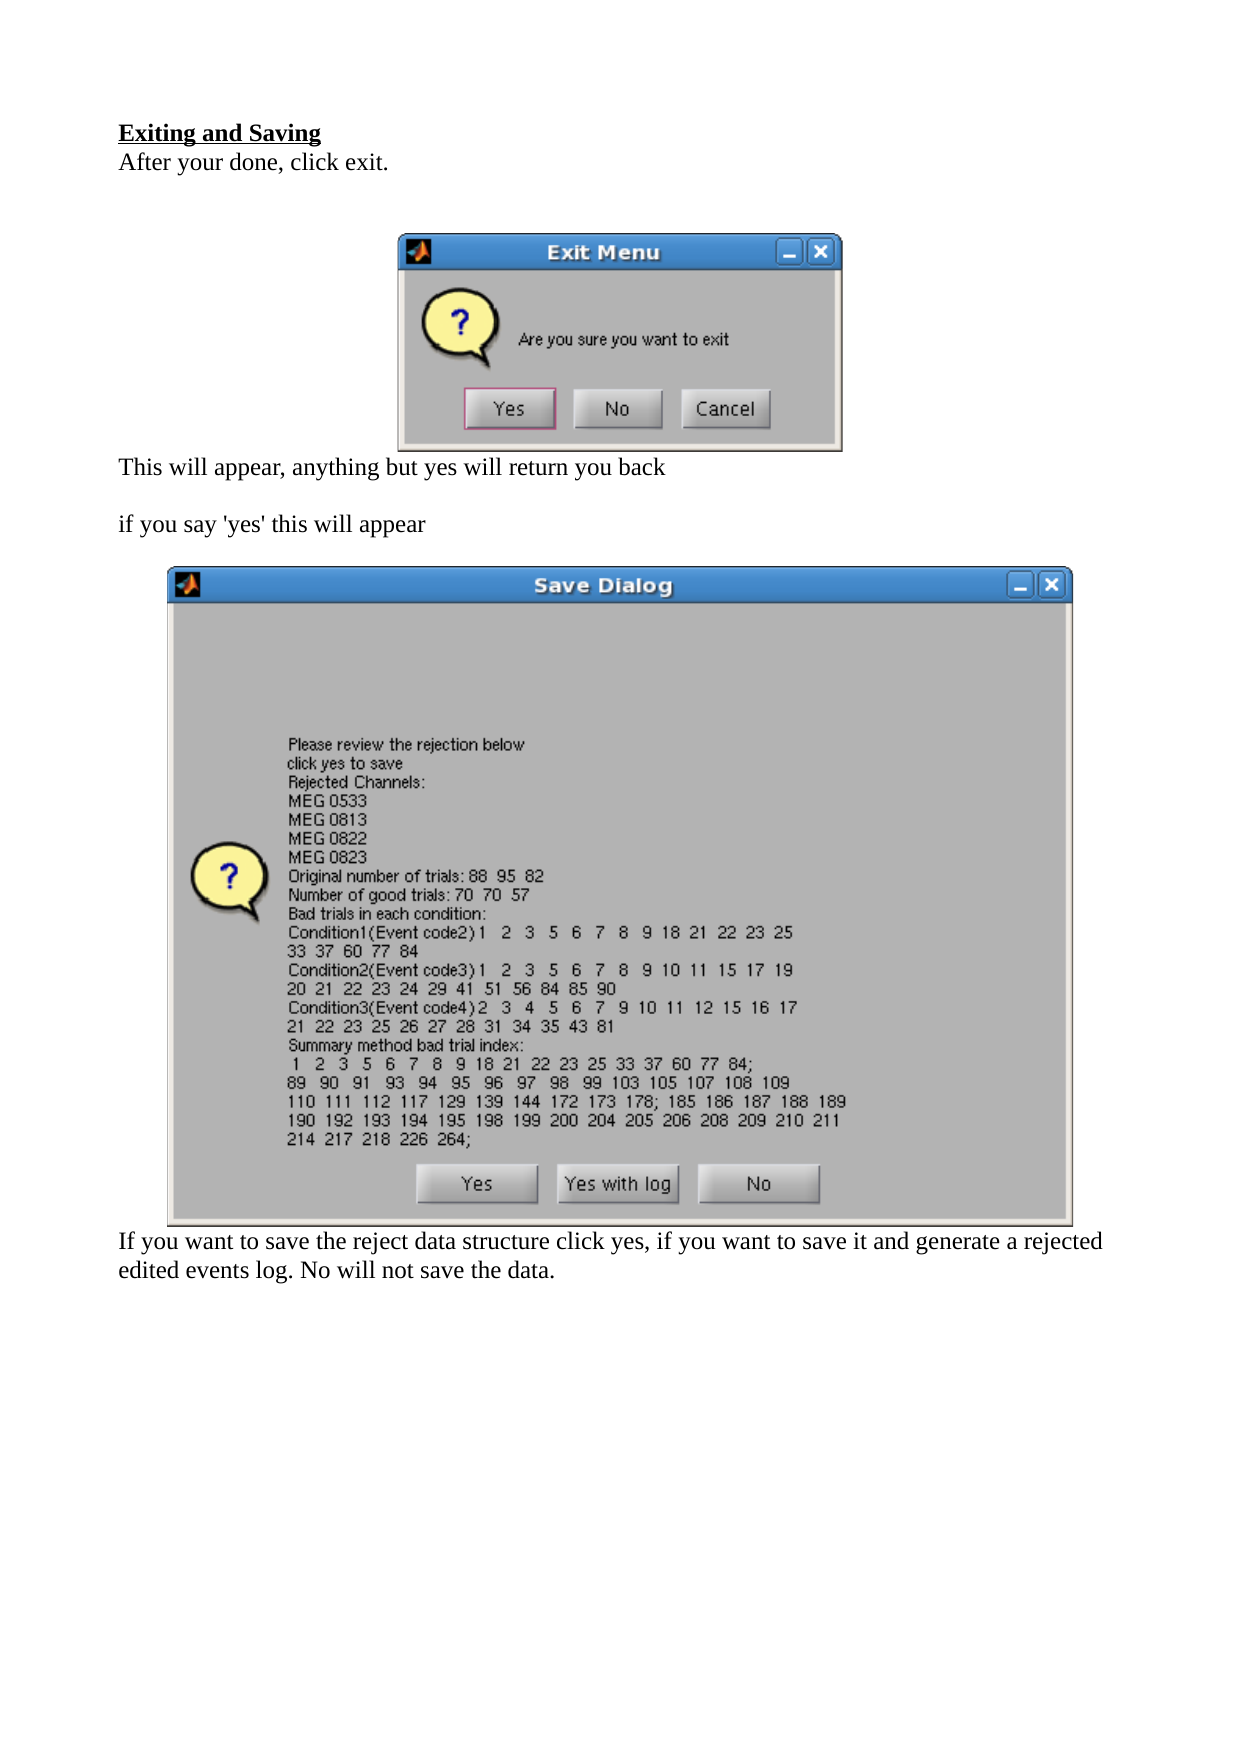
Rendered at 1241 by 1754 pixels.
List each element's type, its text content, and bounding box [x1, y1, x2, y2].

text After your done, click exit. [118, 147, 1122, 176]
picture [167, 566, 1074, 1227]
text If you want to save the reject data structure click yes, if you want to save it and generate a rejected edited events log. No will not save the data. [118, 567, 1122, 1284]
text Exiting and Saving [118, 118, 1122, 147]
text This will appear, anything but yes will return you back [118, 233, 1122, 481]
text if you say 'yes' this will appear [118, 509, 1122, 538]
picture [397, 233, 843, 452]
